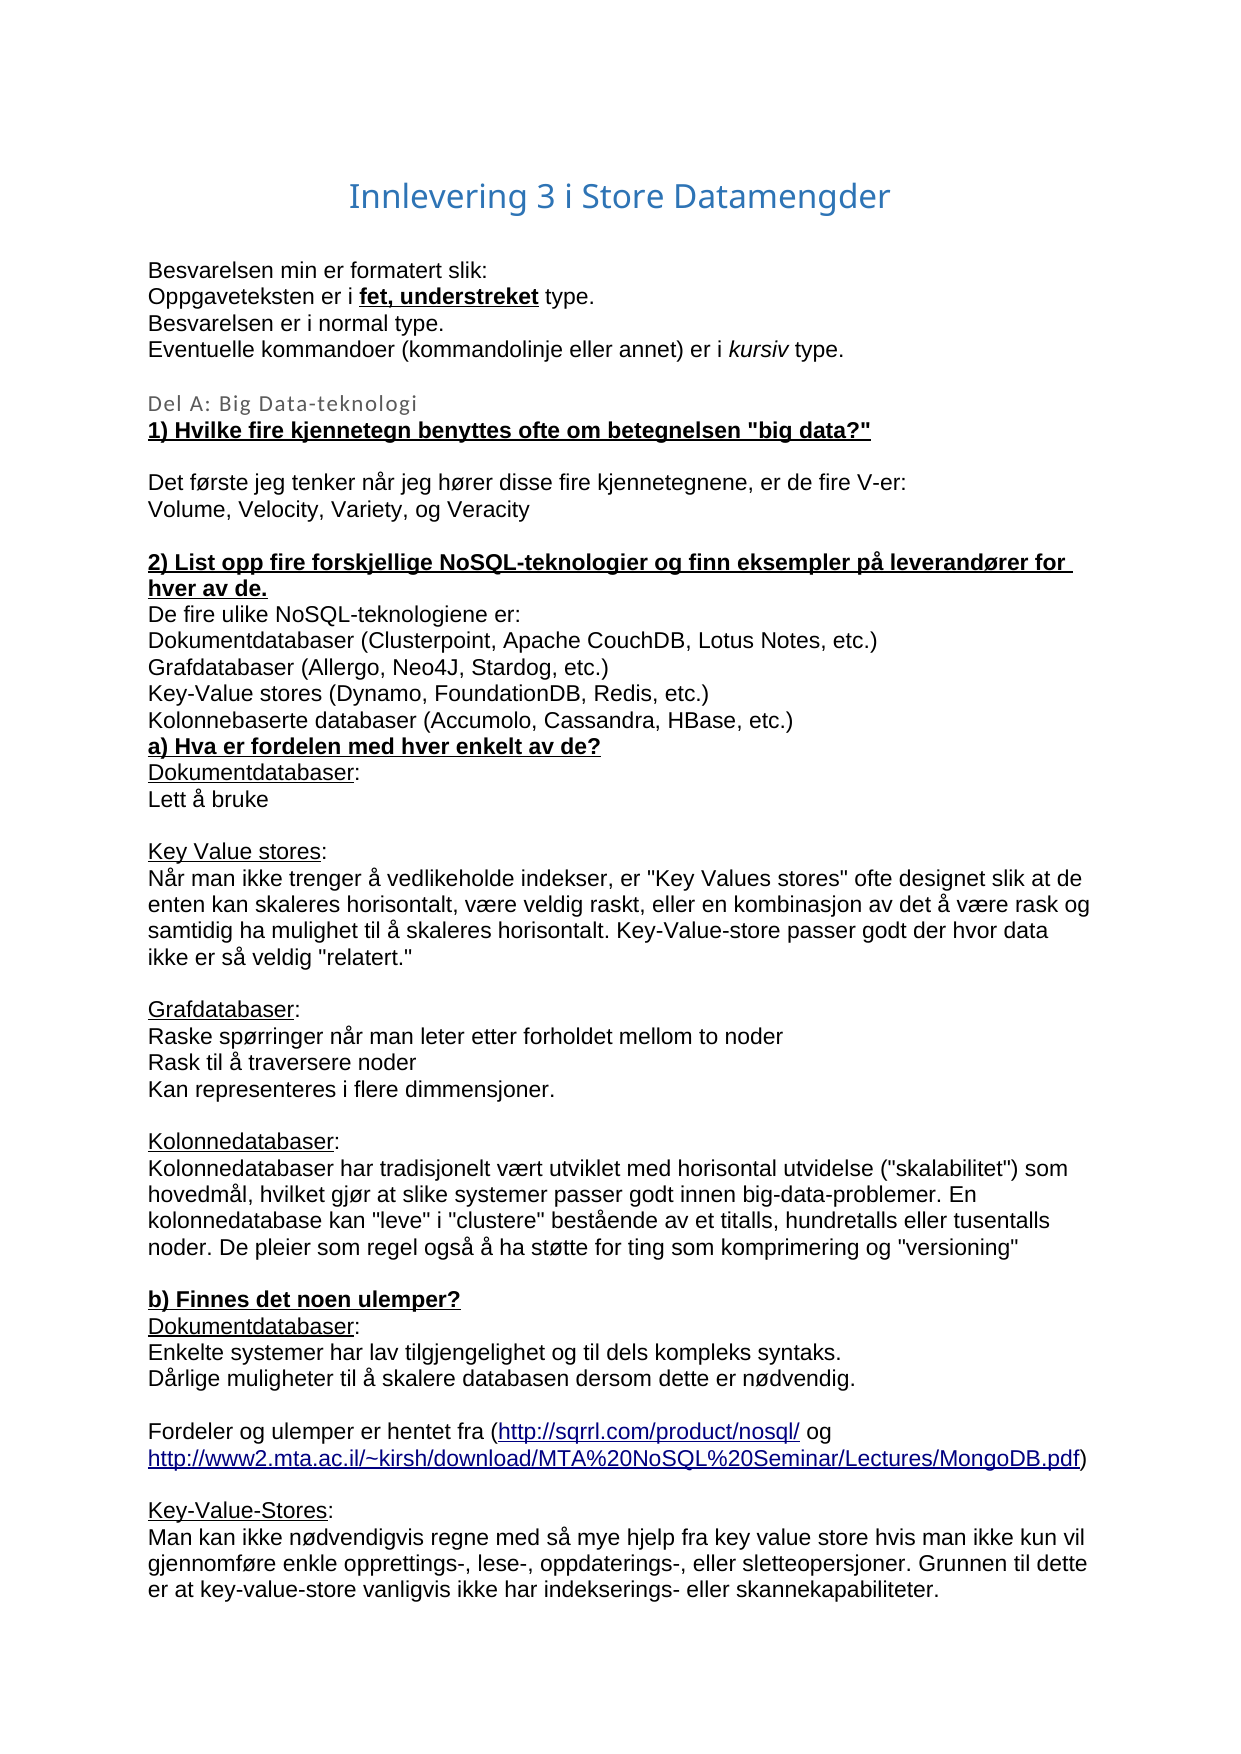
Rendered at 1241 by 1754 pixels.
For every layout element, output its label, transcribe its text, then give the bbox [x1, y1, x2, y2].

text Oppgaveteksten er i fet, understreket type. [148, 283, 1093, 309]
text Lett å bruke [148, 786, 1093, 812]
subtitle Del A: Big Data-teknologi [148, 389, 1093, 417]
text Kan representeres i flere dimmensjoner. [148, 1076, 1093, 1102]
text Kolonnedatabaser har tradisjonelt vært utviklet med horisontal utvidelse ("skalabilitet") som hovedmål, hvilket gjør at slike systemer passer godt innen big-data-problemer. En kolonnedatabase kan "leve" i "clustere" bestående av et titalls, hundretalls eller tusentalls noder. De pleier som regel også å ha støtte for ting som komprimering og "versioning" [148, 1154, 1093, 1260]
text Kolonnebaserte databaser (Accumolo, Cassandra, HBase, etc.) [148, 707, 1093, 733]
text Raske spørringer når man leter etter forholdet mellom to noder [148, 1023, 1093, 1049]
text De fire ulike NoSQL-teknologiene er: [148, 601, 1093, 627]
text Dårlige muligheter til å skalere databasen dersom dette er nødvendig. [148, 1365, 1093, 1392]
text Besvarelsen min er formatert slik: [148, 257, 1093, 283]
subtitle Innlevering 3 i Store Datamengder [148, 173, 1093, 218]
text a) Hva er fordelen med hver enkelt av de? [148, 733, 1093, 759]
text Grafdatabaser (Allergo, Neo4J, Stardog, etc.) [148, 654, 1093, 680]
text Dokumentdatabaser: [148, 1313, 1093, 1339]
text Dokumentdatabaser: [148, 759, 1093, 786]
text Dokumentdatabaser (Clusterpoint, Apache CouchDB, Lotus Notes, etc.) [148, 627, 1093, 654]
text Eventuelle kommandoer (kommandolinje eller annet) er i kursiv type. [148, 336, 1093, 362]
text Besvarelsen er i normal type. [148, 309, 1093, 336]
text Rask til å traversere noder [148, 1049, 1093, 1076]
text Key-Value stores (Dynamo, FoundationDB, Redis, etc.) [148, 680, 1093, 707]
text 1) Hvilke fire kjennetegn benyttes ofte om betegnelsen "big data?" [148, 417, 1093, 443]
text Grafdatabaser: [148, 996, 1093, 1023]
text Kolonnedatabaser: [148, 1128, 1093, 1154]
text Man kan ikke nødvendigvis regne med så mye hjelp fra key value store hvis man ikke kun vil gjennomføre enkle opprettings-, lese-, oppdaterings-, eller sletteopersjoner. Grunnen til dette er at key-value-store vanligvis ikke har indekserings- eller skannekapabiliteter. [148, 1523, 1093, 1603]
text Når man ikke trenger å vedlikeholde indekser, er "Key Values stores" ofte designet slik at de enten kan skaleres horisontalt, være veldig raskt, eller en kombinasjon av det å være rask og samtidig ha mulighet til å skaleres horisontalt. Key-Value-store passer godt der hvor data ikke er så veldig "relatert." [148, 865, 1093, 970]
text Key Value stores: [148, 838, 1093, 865]
text Fordeler og ulemper er hentet fra (http://sqrrl.com/product/nosql/ og http://www2.mta.ac.il/~kirsh/download/MTA%20NoSQL%20Seminar/Lectures/MongoDB.pdf) [148, 1418, 1093, 1471]
text Volume, Velocity, Variety, og Veracity [148, 496, 1093, 522]
text b) Finnes det noen ulemper? [148, 1286, 1093, 1313]
text 2) List opp fire forskjellige NoSQL-teknologier og finn eksempler på leverandører for hver av de. [148, 548, 1093, 601]
text Det første jeg tenker når jeg hører disse fire kjennetegnene, er de fire V-er: [148, 469, 1093, 496]
text Key-Value-Stores: [148, 1497, 1093, 1523]
text Enkelte systemer har lav tilgjengelighet og til dels kompleks syntaks. [148, 1339, 1093, 1365]
